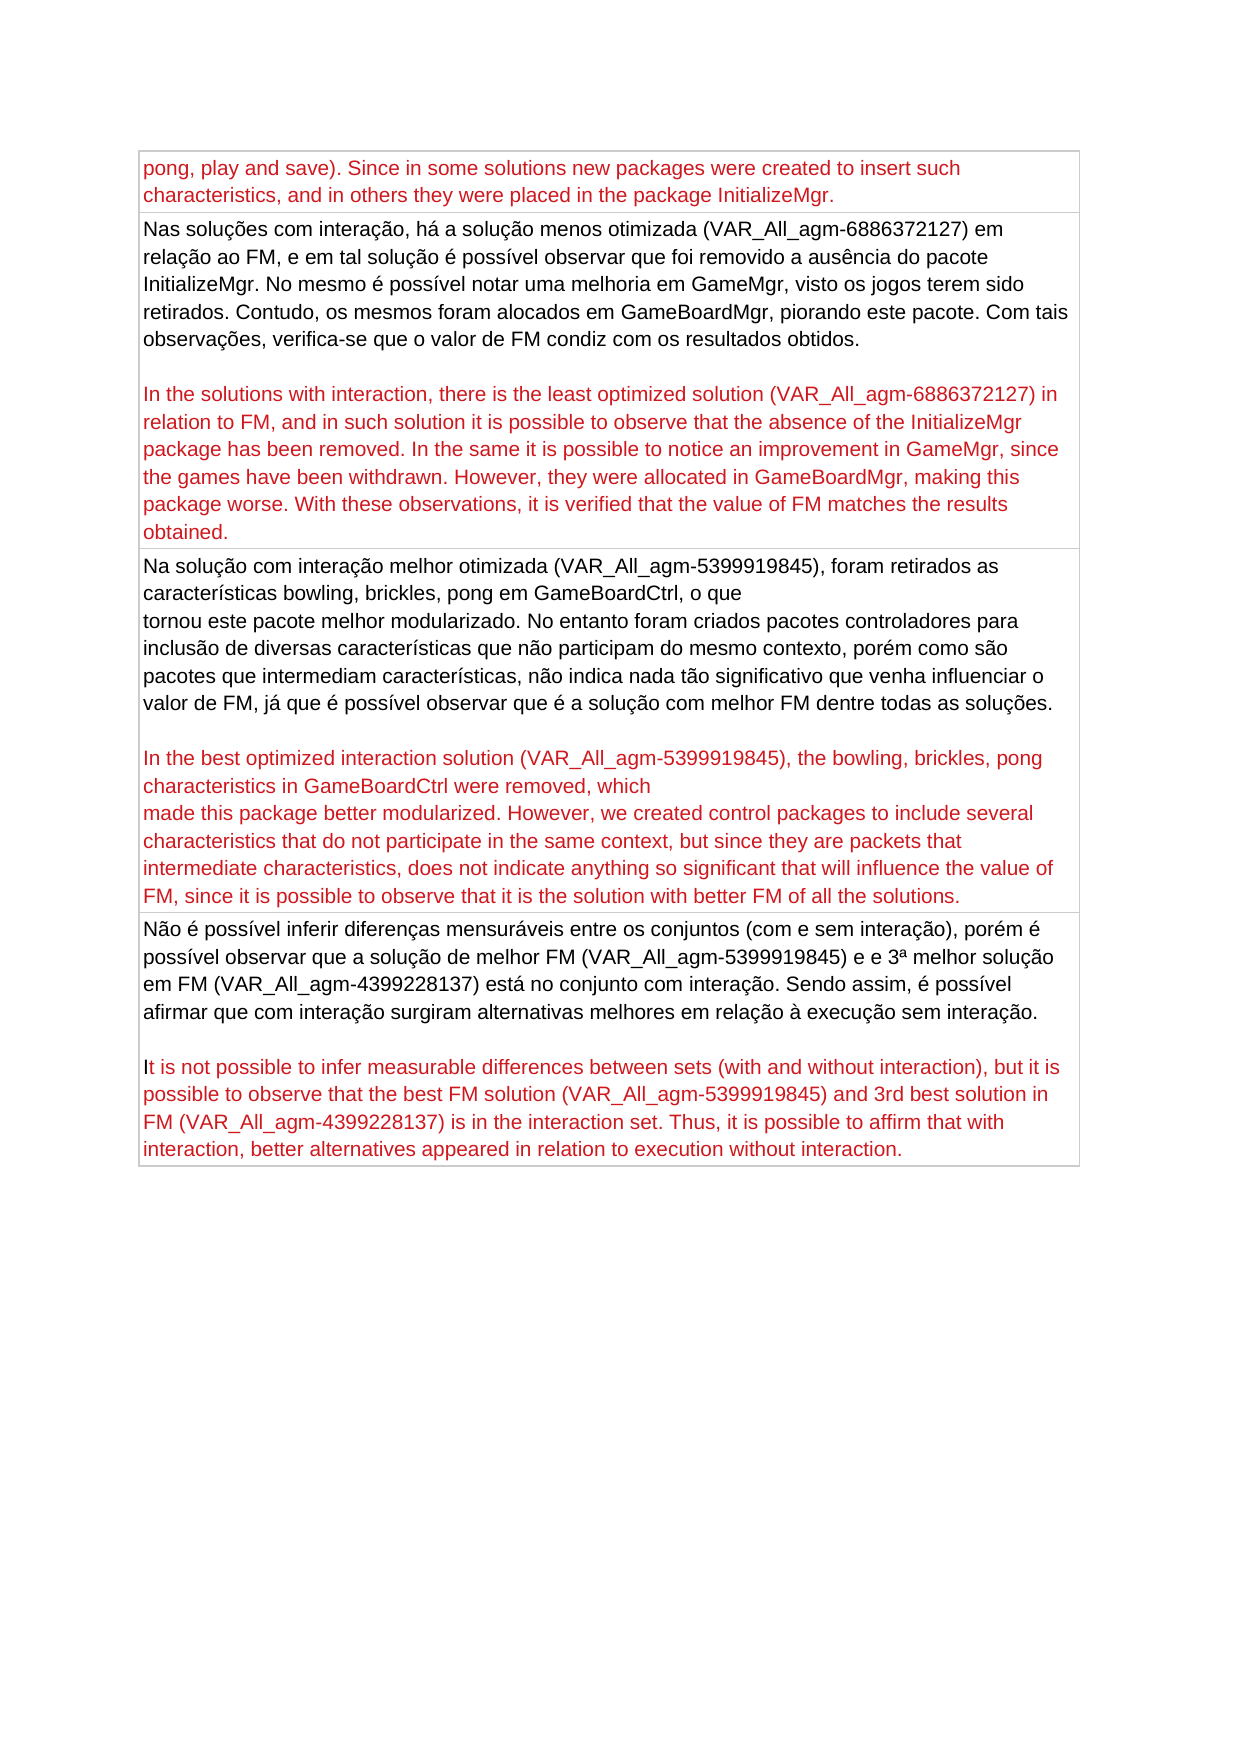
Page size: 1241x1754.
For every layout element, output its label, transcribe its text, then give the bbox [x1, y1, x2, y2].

table_cell Nas soluções com interação, há a solução menos otimizada (VAR_All_agm-6886372127) em relação ao FM, e em tal solução é possível observar que foi removido a ausência do pacote InitializeMgr. No mesmo é possível notar uma melhoria em GameMgr, visto os jogos terem sido retirados. Contudo, os mesmos foram alocados em GameBoardMgr, piorando este pacote. Com tais observações, verifica-se que o valor de FM condiz com os resultados obtidos. In the solutions with interaction, there is the least optimized solution (VAR_All_agm-6886372127) in relation to FM, and in such solution it is possible to observe that the absence of the InitializeMgr package has been removed. In the same it is possible to notice an improvement in GameMgr, since the games have been withdrawn. However, they were allocated in GameBoardMgr, making this package worse. With these observations, it is verified that the value of FM matches the results obtained. [140, 213, 1079, 548]
table_cell Não é possível inferir diferenças mensuráveis entre os conjuntos (com e sem interação), porém é possível observar que a solução de melhor FM (VAR_All_agm-5399919845) e e 3ª melhor solução em FM (VAR_All_agm-4399228137) está no conjunto com interação. Sendo assim, é possível afirmar que com interação surgiram alternativas melhores em relação à execução sem interação. It is not possible to infer measurable differences between sets (with and without interaction), but it is possible to observe that the best FM solution (VAR_All_agm-5399919845) and 3rd best solution in FM (VAR_All_agm-4399228137) is in the interaction set. Thus, it is possible to affirm that with interaction, better alternatives appeared in relation to execution without interaction. [140, 913, 1079, 1165]
table_cell pong, play and save). Since in some solutions new packages were created to insert such characteristics, and in others they were placed in the package InitializeMgr. [140, 152, 1079, 211]
table_cell Na solução com interação melhor otimizada (VAR_All_agm-5399919845), foram retirados as características bowling, brickles, pong em GameBoardCtrl, o que tornou este pacote melhor modularizado. No entanto foram criados pacotes controladores para inclusão de diversas características que não participam do mesmo contexto, porém como são pacotes que intermediam características, não indica nada tão significativo que venha influenciar o valor de FM, já que é possível observar que é a solução com melhor FM dentre todas as soluções. In the best optimized interaction solution (VAR_All_agm-5399919845), the bowling, brickles, pong characteristics in GameBoardCtrl were removed, which made this package better modularized. However, we created control packages to include several characteristics that do not participate in the same context, but since they are packets that intermediate characteristics, does not indicate anything so significant that will influence the value of FM, since it is possible to observe that it is the solution with better FM of all the solutions. [140, 549, 1079, 912]
